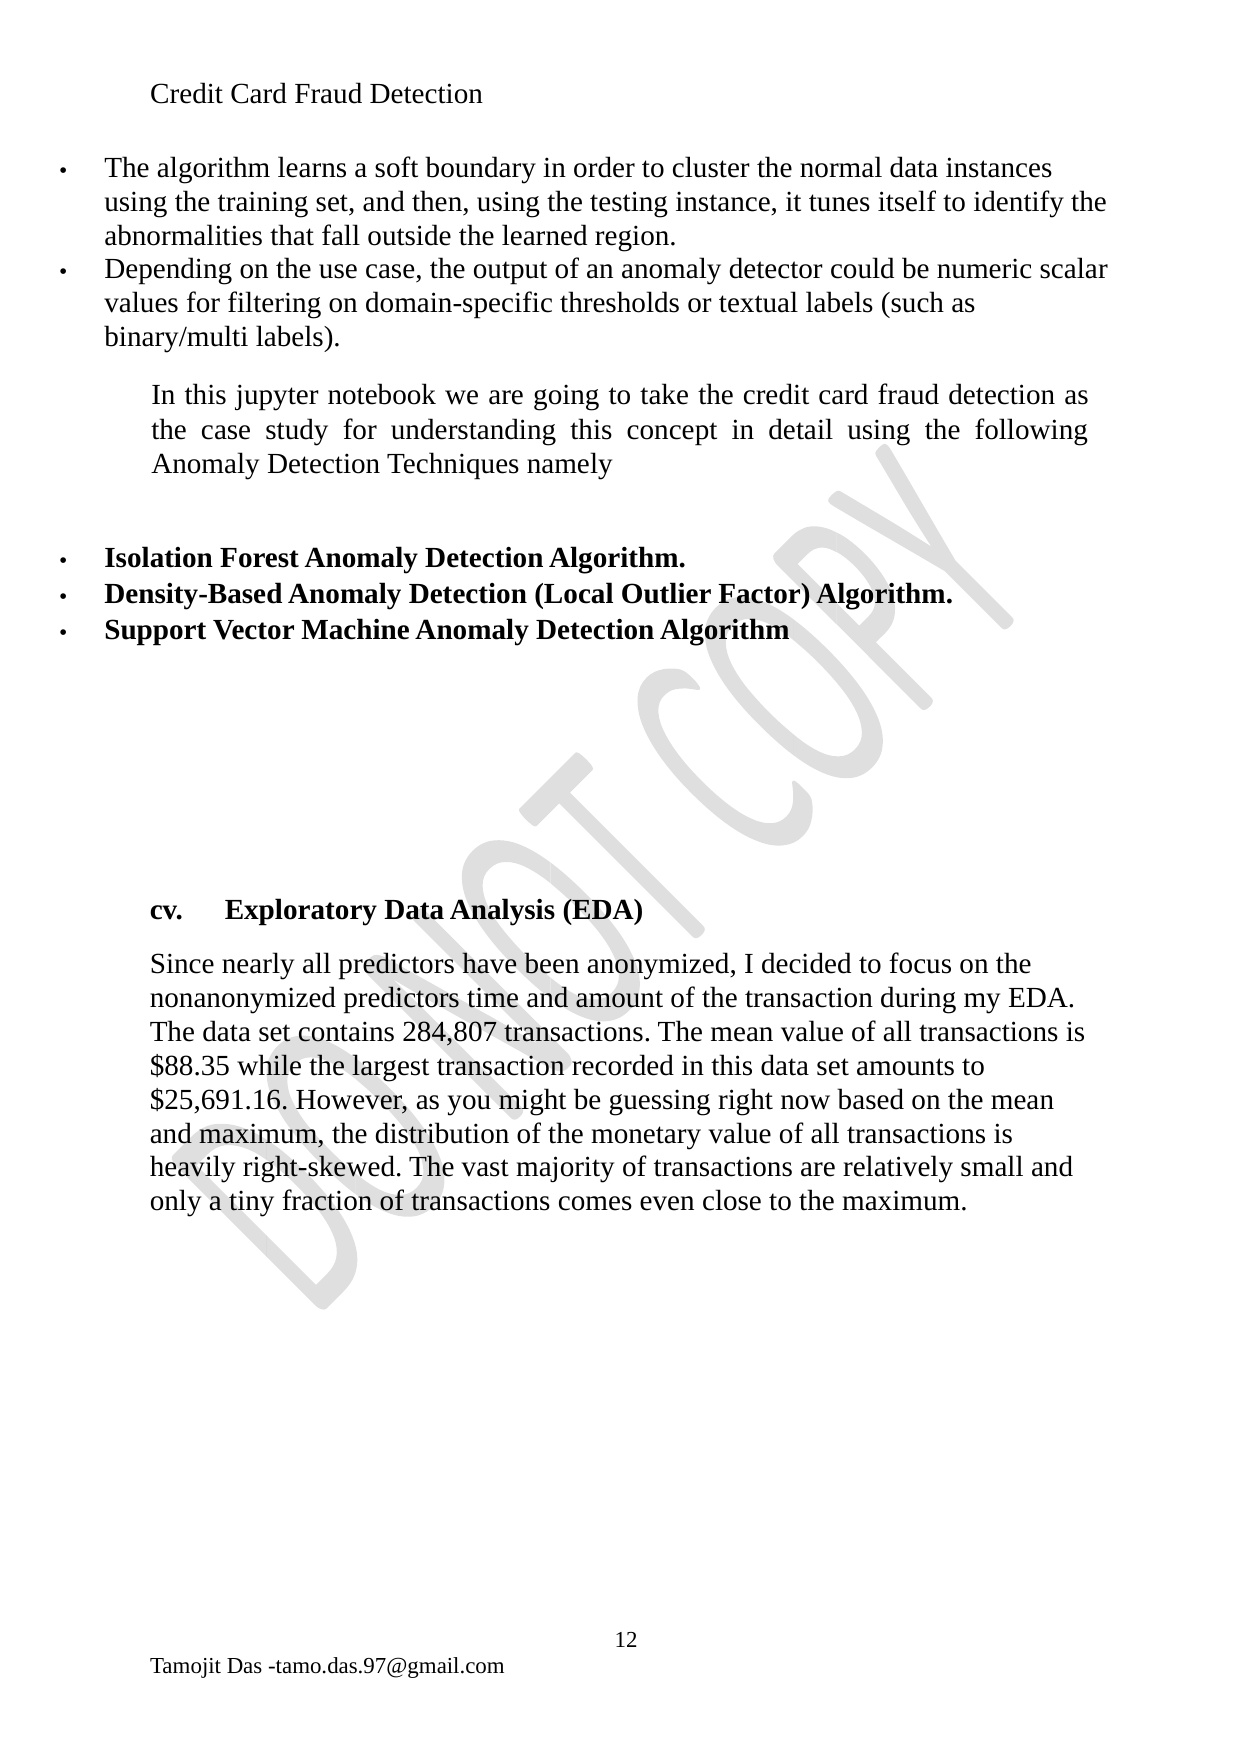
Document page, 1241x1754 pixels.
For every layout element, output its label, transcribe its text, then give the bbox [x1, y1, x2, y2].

list Density-Based Anomaly Detection (Local Outlier Factor) Algorithm. [884, 576, 982, 610]
list [852, 541, 946, 574]
list Density-Based Anomaly Detection (Local Outlier Factor) Algorithm. [811, 576, 874, 610]
list Isolation Forest Anomaly Detection Algorithm. [59, 541, 785, 574]
list Density-Based Anomaly Detection (Local Outlier Factor) Algorithm. [972, 576, 1111, 610]
list Support Vector Machine Anomaly Detection Algorithm [877, 612, 1111, 646]
text Since nearly all predictors have been anonymized, I decided to focus on the nonanonymized predictors time and amount of the transaction during my EDA. The data set contains 284,807 transactions. The mean value of all transactions is $88.35 while the largest transaction recorded in this data set amounts to $25,691.16. However, as you might be guessing right now based on the mean and maximum, the distribution of the monetary value of all transactions is heavily right-skewed. The vast majority of transactions are relatively small and only a tiny fraction of transactions comes even close to the maximum. [149, 946, 1091, 1217]
subtitle Exploratory Data Analysis (EDA) [484, 892, 593, 926]
subtitle Exploratory Data Analysis (EDA) [586, 892, 680, 926]
list [945, 541, 1111, 574]
list [799, 548, 861, 574]
text In this jupyter notebook we are going to take the credit card fraud detection as the case study for understanding this concept in detail using the following Anomaly Detection Techniques namely [151, 377, 1090, 480]
list Support Vector Machine Anomaly Detection Algorithm [726, 619, 799, 646]
list Density-Based Anomaly Detection (Local Outlier Factor) Algorithm. [59, 576, 821, 610]
list Support Vector Machine Anomaly Detection Algorithm [785, 612, 857, 646]
list Support Vector Machine Anomaly Detection Algorithm [59, 612, 711, 646]
list Depending on the use case, the output of an anomaly detector could be numeric scalar values for filtering on domain-specific thresholds or textual labels (such as binary/multi labels). [59, 252, 1111, 353]
subtitle Exploratory Data Analysis (EDA) [149, 892, 479, 926]
list The algorithm learns a soft boundary in order to cluster the normal data instances using the training set, and then, using the testing instance, it tunes itself to identify the abnormalities that fall outside the learned region. [59, 150, 1111, 251]
subtitle Exploratory Data Analysis (EDA) [671, 892, 1111, 926]
